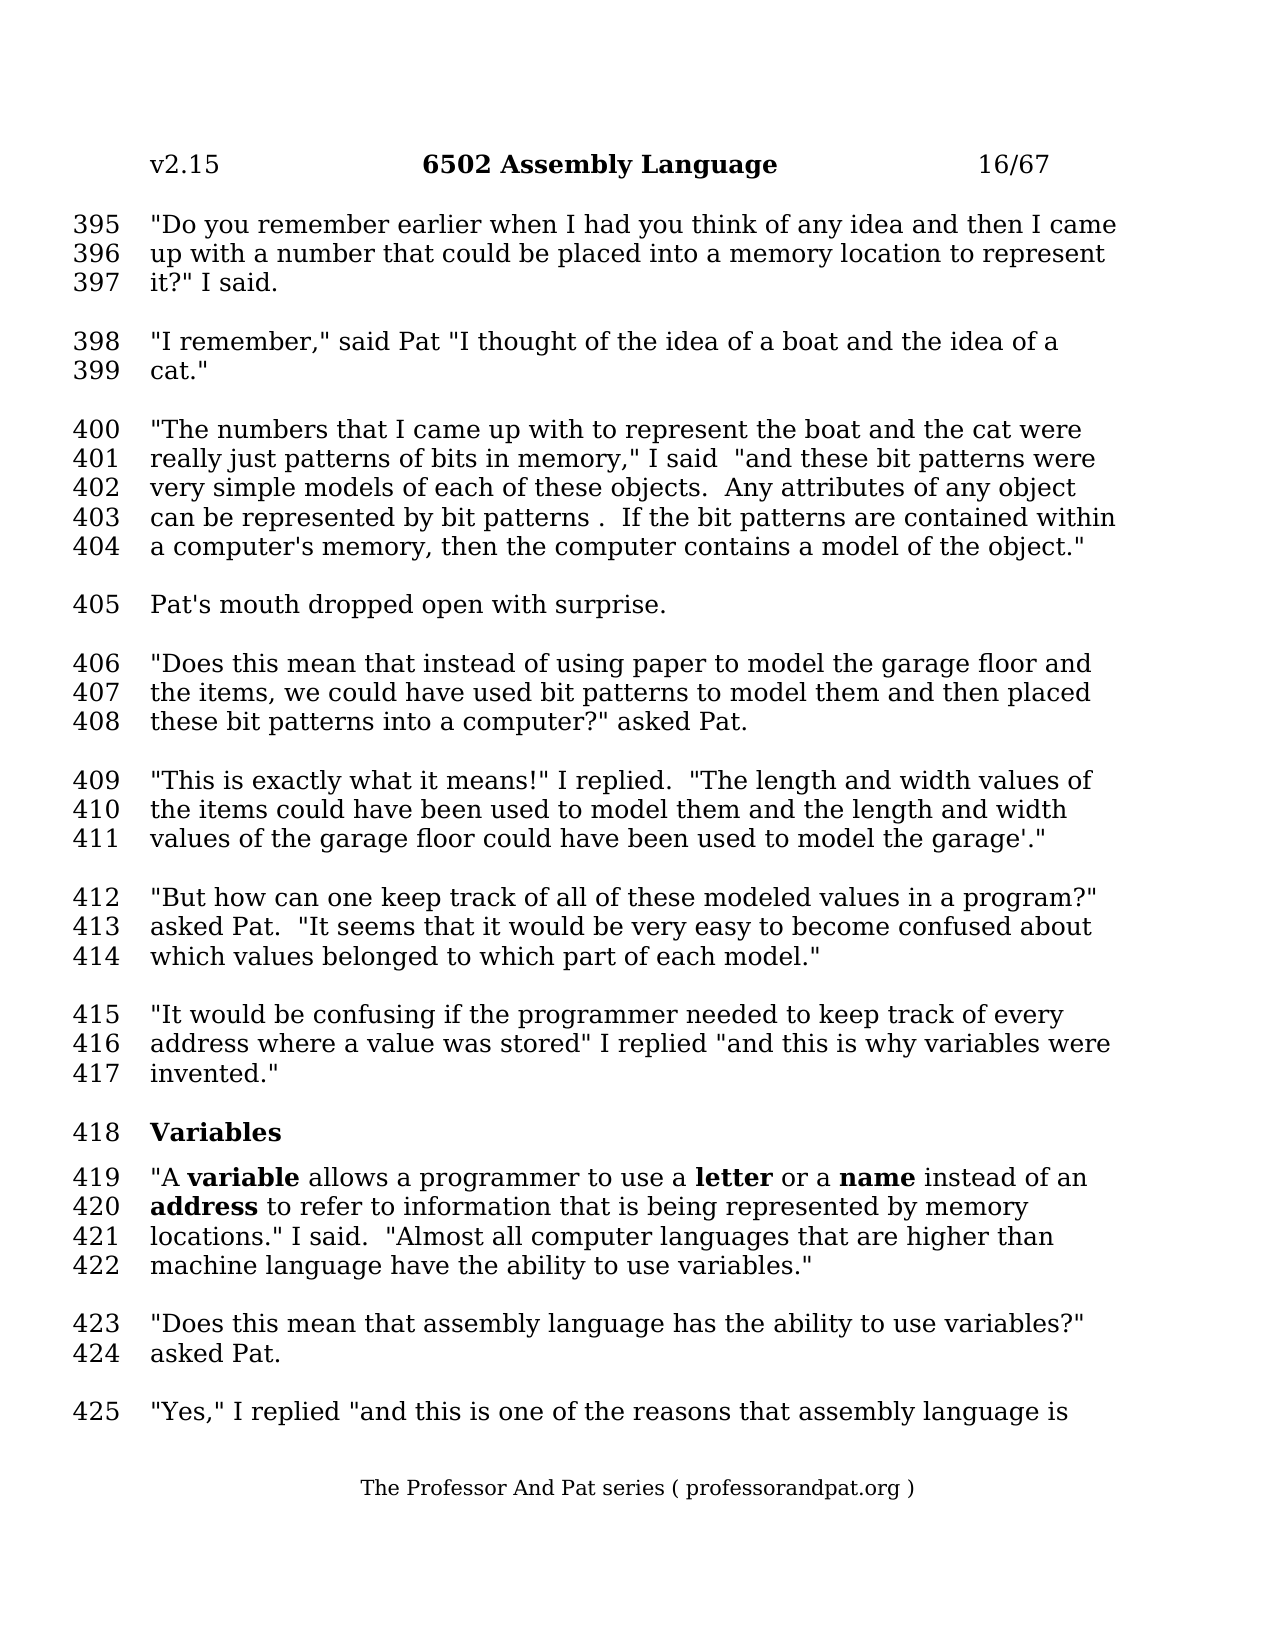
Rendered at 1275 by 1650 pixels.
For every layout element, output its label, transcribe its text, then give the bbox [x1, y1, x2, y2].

text "This is exactly what it means!" I replied. "The length and width values of the items could have been used to model them and the length and width values of the garage floor could have been used to model the garage'." [150, 766, 1125, 854]
text Pat's mouth dropped open with surprise. [150, 591, 1125, 620]
text "But how can one keep track of all of these modeled values in a program?" asked Pat. "It seems that it would be very easy to become confused about which values belonged to which part of each model." [150, 883, 1125, 971]
text "The numbers that I came up with to represent the boat and the cat were really just patterns of bits in memory," I said "and these bit patterns were very simple models of each of these objects. Any attributes of any object can be represented by bit patterns . If the bit patterns are contained within a computer's memory, then the computer contains a model of the object." [150, 415, 1125, 561]
text "It would be confusing if the programmer needed to keep track of every address where a value was stored" I replied "and this is why variables were invented." [150, 1000, 1125, 1088]
text "A variable allows a programmer to use a letter or a name instead of an address to refer to information that is being represented by memory locations." I said. "Almost all computer languages that are higher than machine language have the ability to use variables." [150, 1163, 1125, 1280]
text "Do you remember earlier when I had you think of any idea and then I came up with a number that could be placed into a memory location to represent it?" I said. [150, 210, 1125, 298]
text "Does this mean that instead of using paper to model the garage floor and the items, we could have used bit patterns to model them and then placed these bit patterns into a computer?" asked Pat. [150, 649, 1125, 737]
subtitle Variables [150, 1118, 1125, 1148]
text "Yes," I replied "and this is one of the reasons that assembly language is [150, 1397, 1125, 1427]
text "I remember," said Pat "I thought of the idea of a boat and the idea of a cat." [150, 327, 1125, 386]
text "Does this mean that assembly language has the ability to use variables?" asked Pat. [150, 1309, 1125, 1368]
